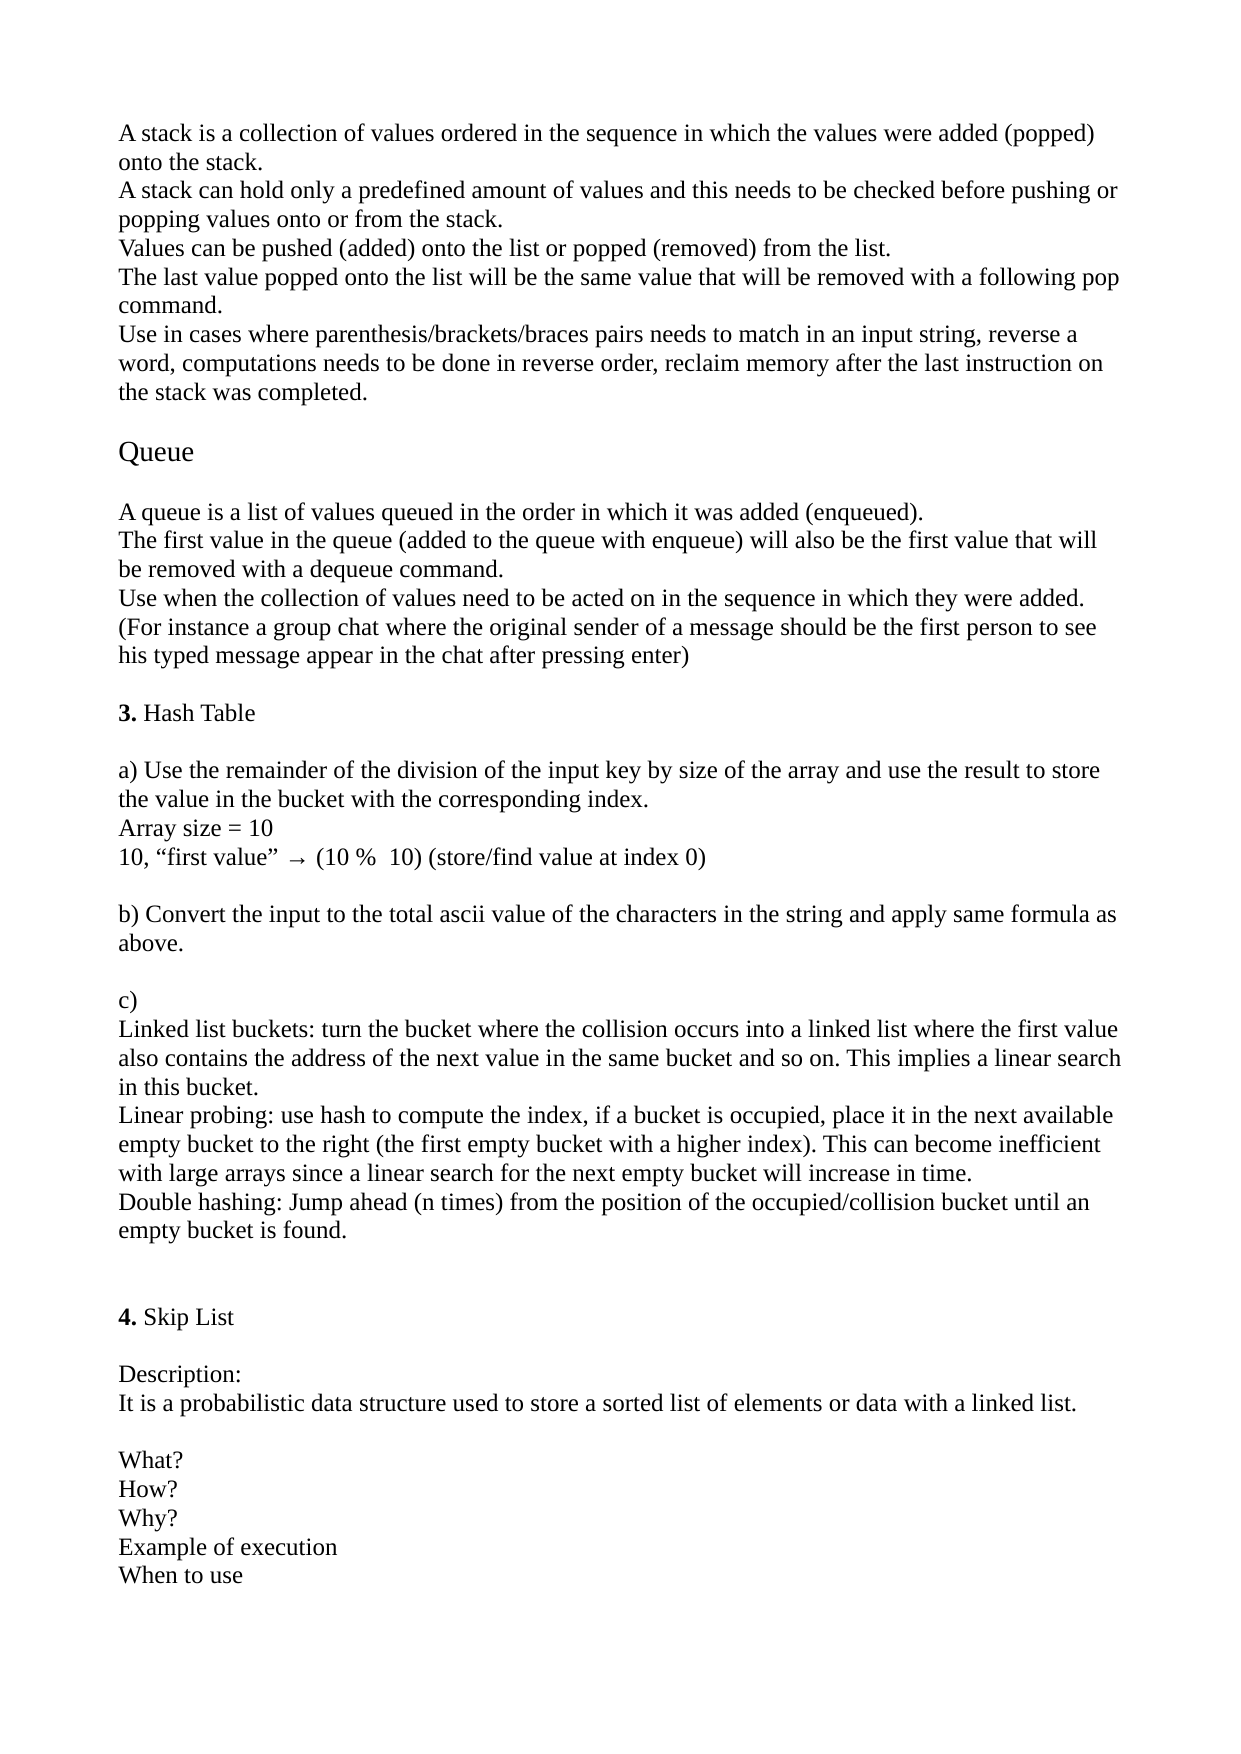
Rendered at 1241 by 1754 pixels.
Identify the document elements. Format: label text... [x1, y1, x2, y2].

text c) [118, 985, 1122, 1014]
text Double hashing: Jump ahead (n times) from the position of the occupied/collision bucket until an empty bucket is found. [118, 1187, 1122, 1244]
text b) Convert the input to the total ascii value of the characters in the string and apply same formula as above. [118, 899, 1122, 957]
text A stack is a collection of values ordered in the sequence in which the values were added (popped) onto the stack. [118, 118, 1122, 176]
text Description: [118, 1359, 1122, 1388]
text Queue [118, 434, 1122, 468]
text 10, “first value” → (10 % 10) (store/find value at index 0) [118, 842, 1122, 870]
text Example of execution [118, 1532, 1122, 1560]
text Linear probing: use hash to compute the index, if a bucket is occupied, place it in the next available empty bucket to the right (the first empty bucket with a higher index). This can become inefficient with large arrays since a linear search for the next empty bucket will increase in time. [118, 1100, 1122, 1187]
text 4. Skip List [118, 1302, 1122, 1330]
text When to use [118, 1560, 1122, 1589]
text What? [118, 1445, 1122, 1474]
text The first value in the queue (added to the queue with enqueue) will also be the first value that will be removed with a dequeue command. [118, 525, 1122, 583]
text A queue is a list of values queued in the order in which it was added (enqueued). [118, 497, 1122, 525]
text a) Use the remainder of the division of the input key by size of the array and use the result to store the value in the bucket with the corresponding index. [118, 755, 1122, 813]
text Linked list buckets: turn the bucket where the collision occurs into a linked list where the first value also contains the address of the next value in the same bucket and so on. This implies a linear search in this bucket. [118, 1014, 1122, 1100]
text It is a probabilistic data structure used to store a sorted list of elements or data with a linked list. [118, 1388, 1122, 1417]
text Why? [118, 1503, 1122, 1532]
text Use in cases where parenthesis/brackets/braces pairs needs to match in an input string, reverse a word, computations needs to be done in reverse order, reclaim memory after the last instruction on the stack was completed. [118, 319, 1122, 406]
text Values can be pushed (added) onto the list or popped (removed) from the list. [118, 233, 1122, 262]
text A stack can hold only a predefined amount of values and this needs to be checked before pushing or popping values onto or from the stack. [118, 176, 1122, 233]
text The last value popped onto the list will be the same value that will be removed with a following pop command. [118, 262, 1122, 319]
text Array size = 10 [118, 813, 1122, 842]
text Use when the collection of values need to be acted on in the sequence in which they were added. (For instance a group chat where the original sender of a message should be the first person to see his typed message appear in the chat after pressing enter) [118, 583, 1122, 669]
text How? [118, 1474, 1122, 1503]
text 3. Hash Table [118, 698, 1122, 727]
